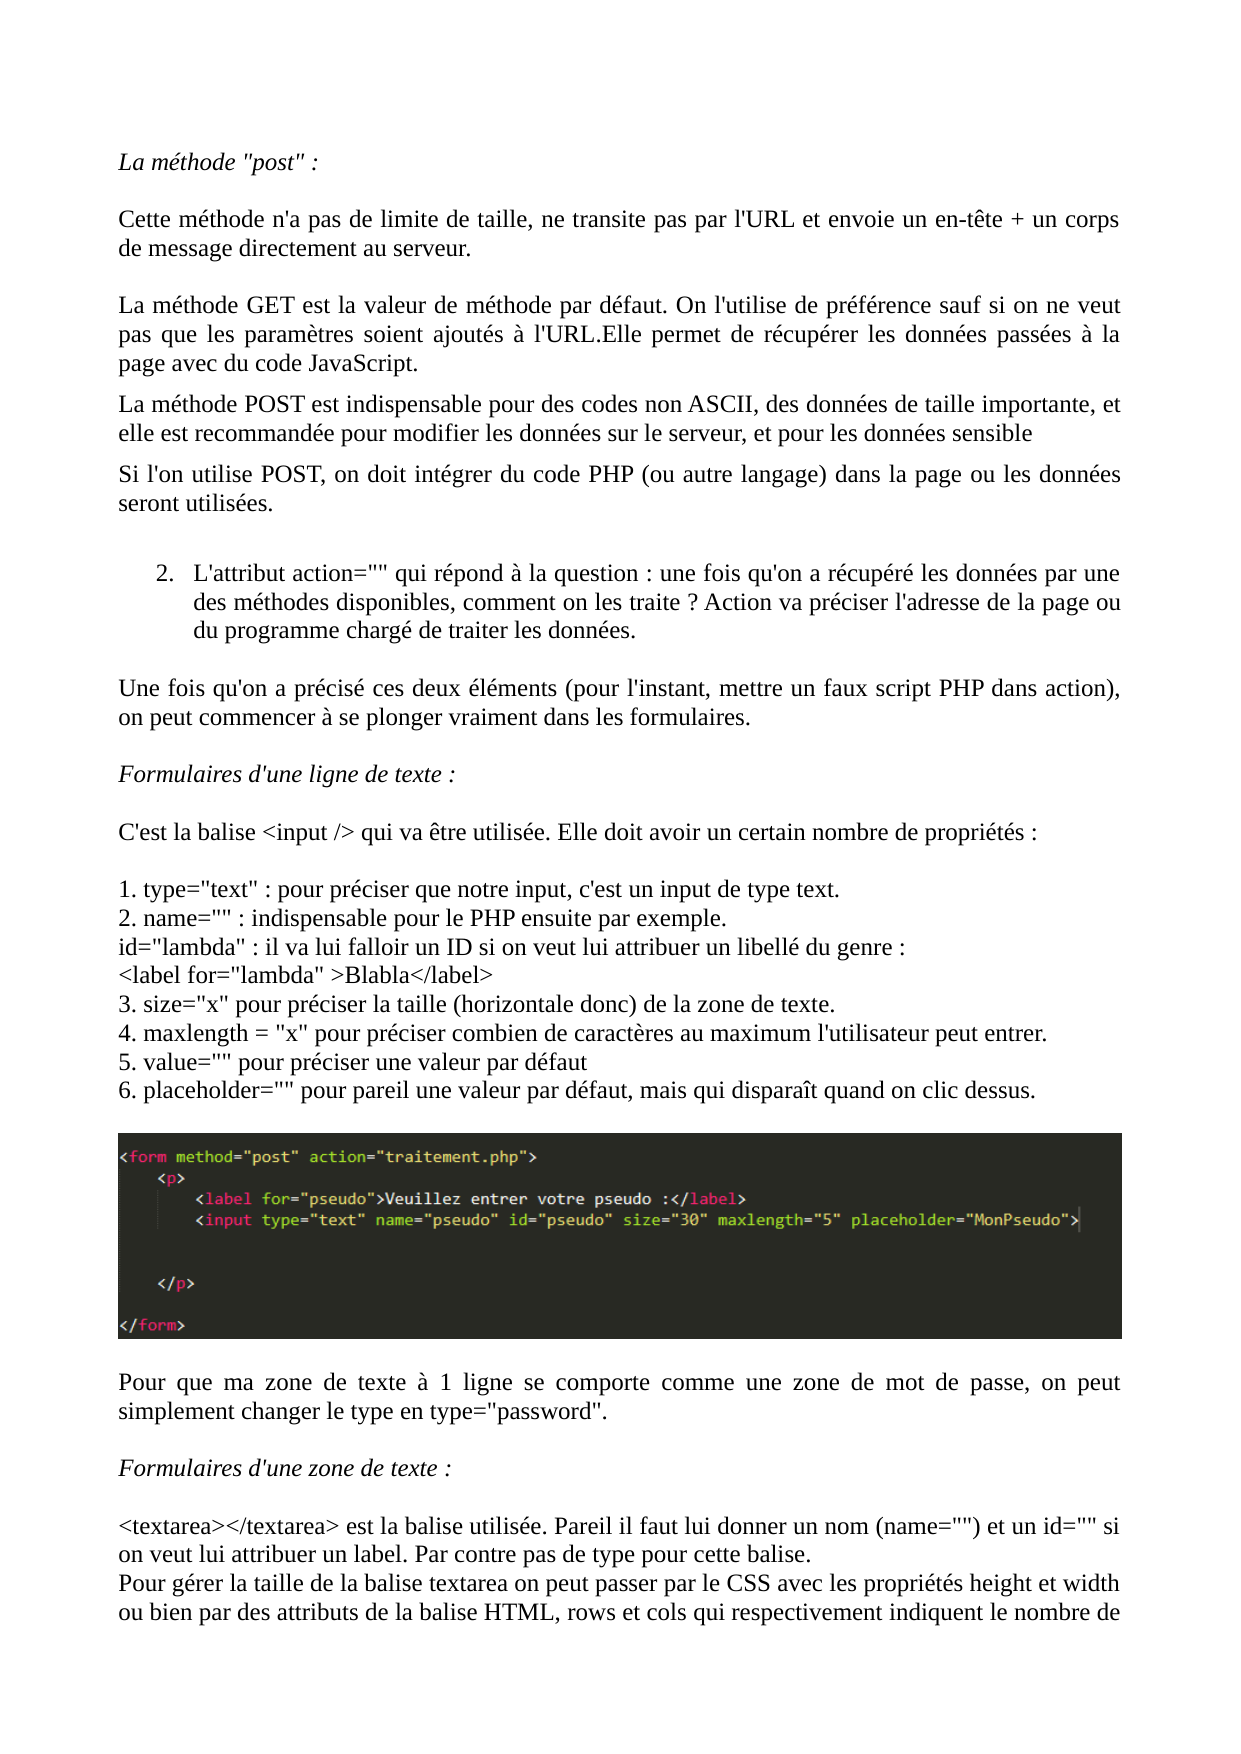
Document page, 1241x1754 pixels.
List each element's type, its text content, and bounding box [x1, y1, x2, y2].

text 3. size="x" pour préciser la taille (horizontale donc) de la zone de texte. [118, 989, 1122, 1018]
text 6. placeholder="" pour pareil une valeur par défaut, mais qui disparaît quand on clic dessus. [118, 1076, 1122, 1104]
text 5. value="" pour préciser une valeur par défaut [118, 1047, 1122, 1076]
text La méthode GET est la valeur de méthode par défaut. On l'utilise de préférence sauf si on ne veut pas que les paramètres soient ajoutés à l'URL.Elle permet de récupérer les données passées à la page avec du code JavaScript. [118, 291, 1122, 377]
text 1. type="text" : pour préciser que notre input, c'est un input de type text. [118, 874, 1122, 903]
text Pour gérer la taille de la balise textarea on peut passer par le CSS avec les propriétés height et width ou bien par des attributs de la balise HTML, rows et cols qui respectivement indiquent le nombre de [118, 1568, 1122, 1626]
text Cette méthode n'a pas de limite de taille, ne transite pas par l'URL et envoie un en-tête + un corps de message directement au serveur. [118, 204, 1122, 262]
text <label for="lambda" >Blabla</label> [118, 961, 1122, 989]
text Pour que ma zone de texte à 1 ligne se comporte comme une zone de mot de passe, on peut simplement changer le type en type="password". [118, 1367, 1122, 1424]
text 2. name="" : indispensable pour le PHP ensuite par exemple. [118, 903, 1122, 932]
text C'est la balise <input /> qui va être utilisée. Elle doit avoir un certain nombre de propriétés : [118, 817, 1122, 846]
list L'attribut action="" qui répond à la question : une fois qu'on a récupéré les données par une des méthodes disponibles, comment on les traite ? Action va préciser l'adresse de la page ou du programme chargé de traiter les données. [156, 558, 1122, 644]
text Formulaires d'une ligne de texte : [118, 759, 1122, 788]
text La méthode "post" : [118, 147, 1122, 176]
text Si l'on utilise POST, on doit intégrer du code PHP (ou autre langage) dans la page ou les données seront utilisées. [118, 459, 1122, 517]
text <textarea></textarea> est la balise utilisée. Pareil il faut lui donner un nom (name="") et un id="" si on veut lui attribuer un label. Par contre pas de type pour cette balise. [118, 1511, 1122, 1568]
text Une fois qu'on a précisé ces deux éléments (pour l'instant, mettre un faux script PHP dans action), on peut commencer à se plonger vraiment dans les formulaires. [118, 673, 1122, 731]
text id="lambda" : il va lui falloir un ID si on veut lui attribuer un libellé du genre : [118, 932, 1122, 961]
text La méthode POST est indispensable pour des codes non ASCII, des données de taille importante, et elle est recommandée pour modifier les données sur le serveur, et pour les données sensible [118, 389, 1122, 447]
text Formulaires d'une zone de texte : [118, 1453, 1122, 1482]
text 4. maxlength = "x" pour préciser combien de caractères au maximum l'utilisateur peut entrer. [118, 1018, 1122, 1047]
